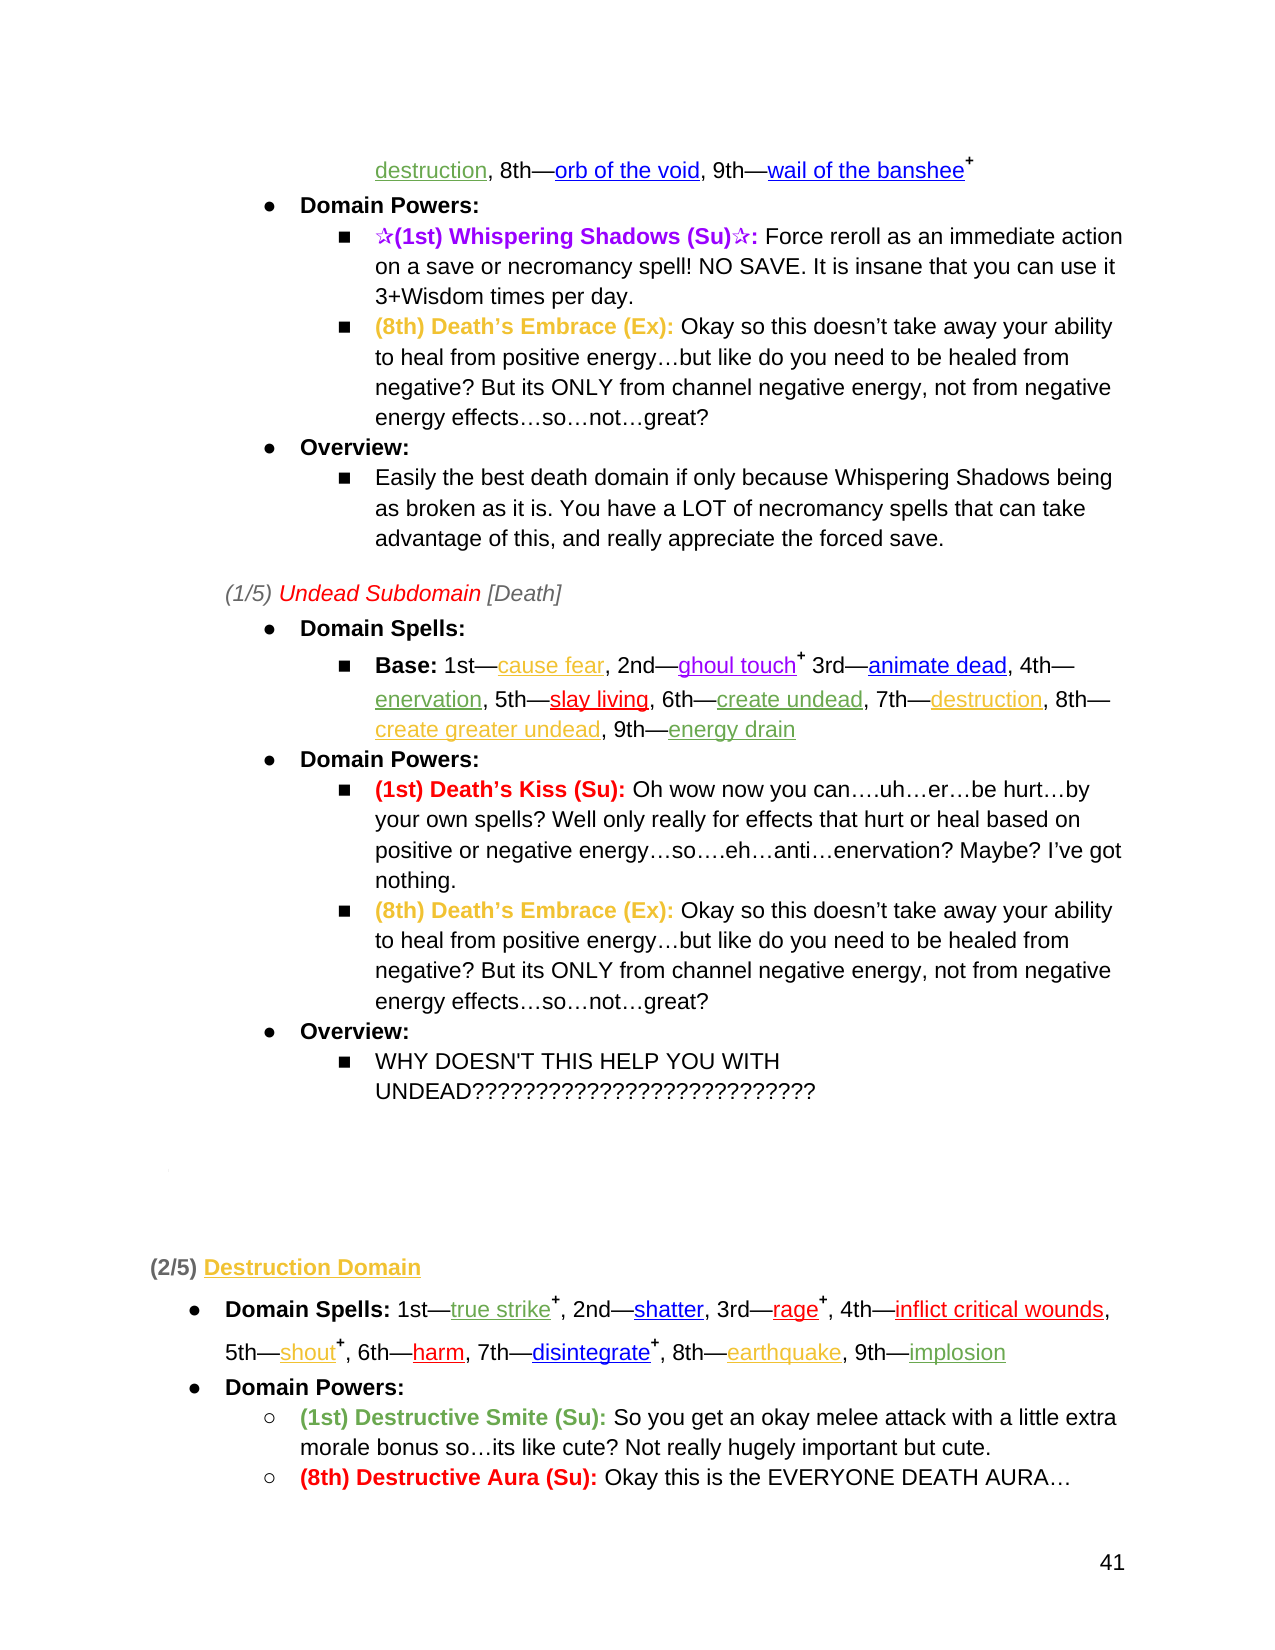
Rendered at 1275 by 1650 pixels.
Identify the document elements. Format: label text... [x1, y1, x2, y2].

subtitle (2/5) Destruction Domain [150, 1254, 1125, 1281]
list Base: 1st—cause fear, 2nd—ghoul touch+ 3rd—animate dead, 4th—enervation, 5th—slay living, 6th—create undead, 7th—destruction, 8th—create greater undead, 9th—energy drain [337, 645, 1125, 742]
list (8th) Death’s Embrace (Ex): Okay so this doesn’t take away your ability to heal from positive energy…but like do you need to be healed from negative? But its ONLY from channel negative energy, not from negative energy effects…so…not…great? [337, 313, 1125, 430]
list Easily the best death domain if only because Whispering Shadows being as broken as it is. You have a LOT of necromancy spells that can take advantage of this, and really appreciate the forced save. [337, 464, 1125, 551]
list (8th) Destructive Aura (Su): Okay this is the EVERYONE DEATH AURA… [262, 1464, 1125, 1491]
list Overview: [262, 1018, 1125, 1044]
subtitle (1/5) Undead Subdomain [Death] [225, 580, 1125, 606]
list (8th) Death’s Embrace (Ex): Okay so this doesn’t take away your ability to heal from positive energy…but like do you need to be healed from negative? But its ONLY from channel negative energy, not from negative energy effects…so…not…great? [337, 897, 1125, 1014]
list WHY DOESN'T THIS HELP YOU WITH UNDEAD??????????????????????????? [337, 1048, 1125, 1104]
list destruction, 8th—orb of the void, 9th—wail of the banshee+ [337, 150, 1125, 187]
list ✰(1st) Whispering Shadows (Su)✰: Force reroll as an immediate action on a save or necromancy spell! NO SAVE. It is insane that you can use it 3+Wisdom times per day. [337, 223, 1125, 309]
list Domain Powers: [187, 1374, 1125, 1400]
list Domain Powers: [262, 192, 1125, 219]
list (1st) Destructive Smite (Su): So you get an okay melee attack with a little extra morale bonus so…its like cute? Not really hugely important but cute. [262, 1404, 1125, 1461]
list Domain Spells: 1st—true strike+, 2nd—shatter, 3rd—rage+, 4th—inflict critical wounds, 5th—shout+, 6th—harm, 7th—disintegrate+, 8th—earthquake, 9th—implosion [187, 1289, 1125, 1368]
list Domain Spells: [262, 614, 1125, 641]
list (1st) Death’s Kiss (Su): Oh wow now you can….uh…er…be hurt…by your own spells? Well only really for effects that hurt or heal based on positive or negative energy…so….eh…anti…enervation? Maybe? I’ve got nothing. [337, 776, 1125, 893]
list Domain Powers: [262, 746, 1125, 772]
list Overview: [262, 434, 1125, 460]
